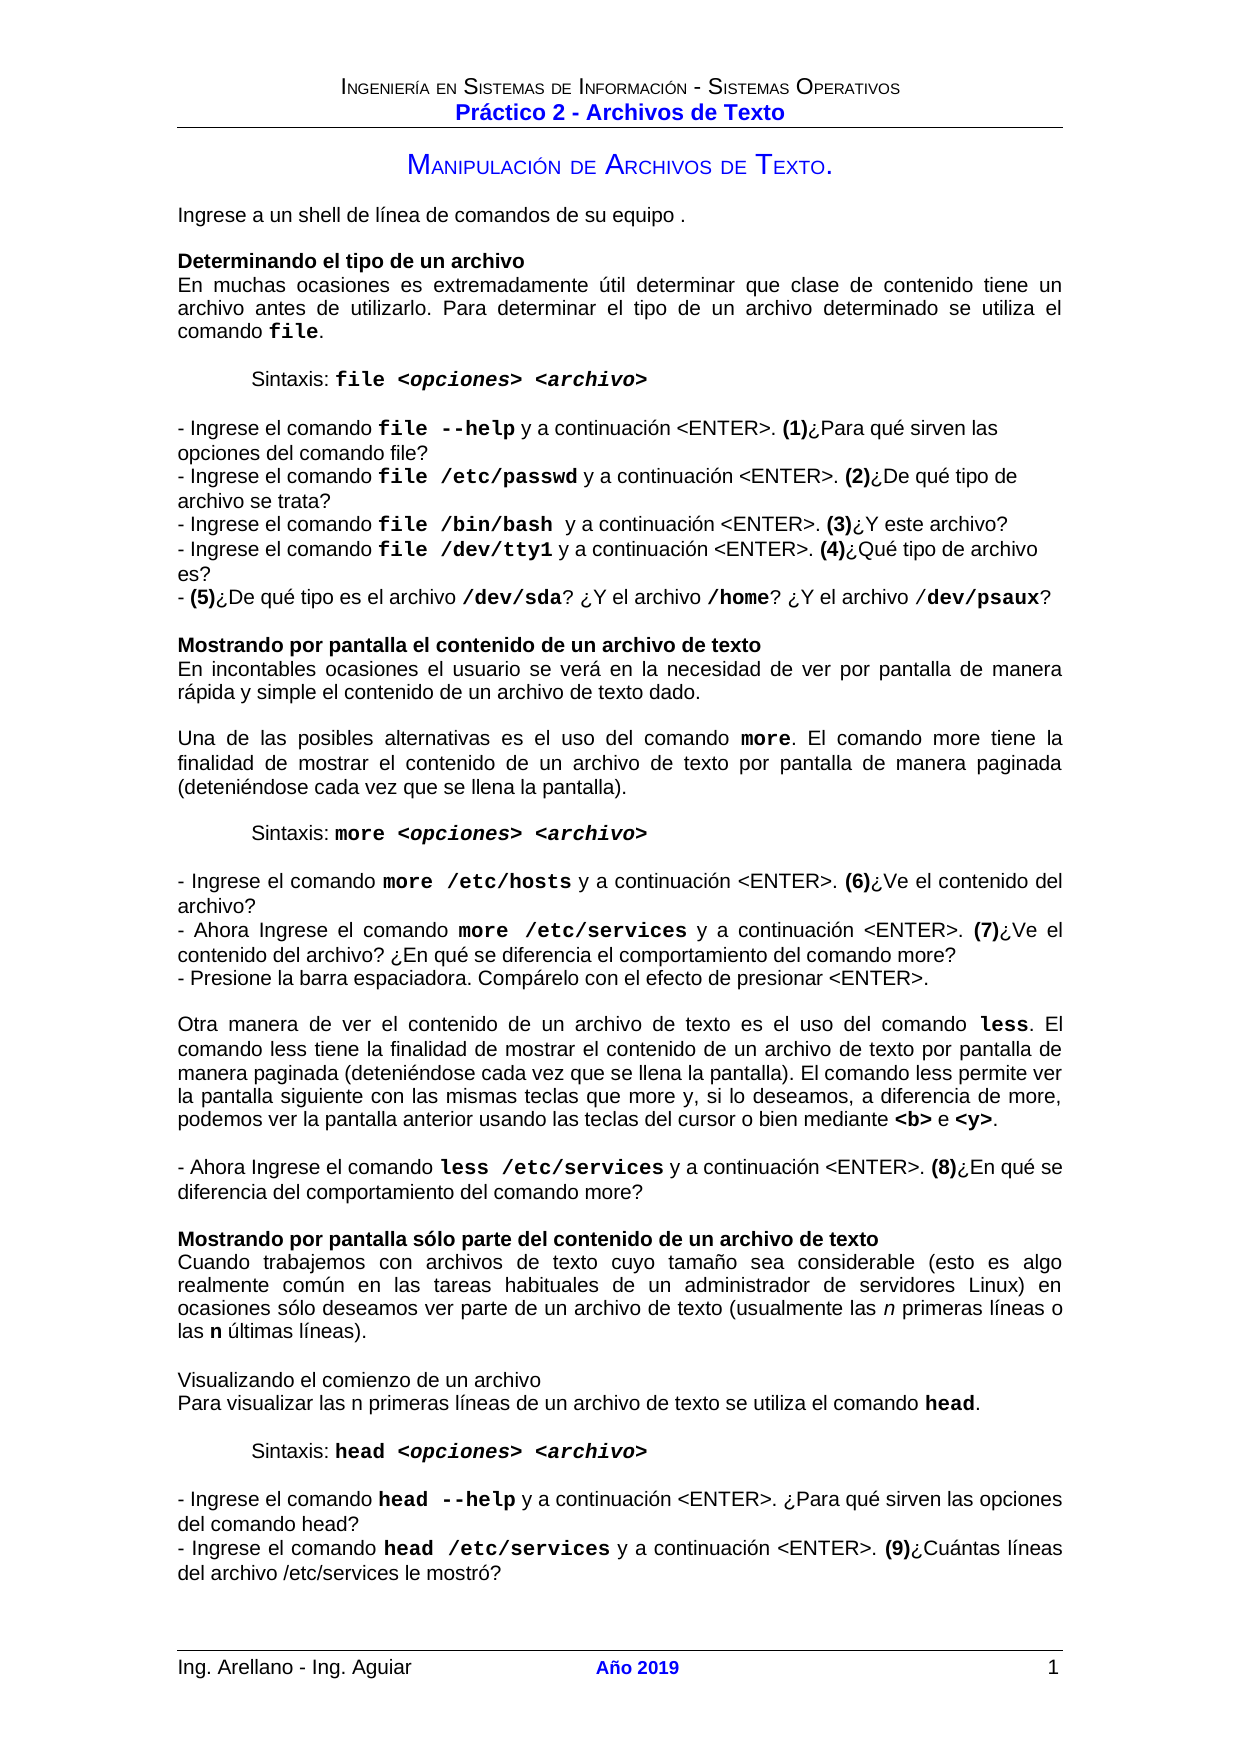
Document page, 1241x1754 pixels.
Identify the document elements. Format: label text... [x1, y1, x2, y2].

text - Ingrese el comando file --help y a continuación <ENTER>. (1)¿Para qué sirven las opciones del comando file? [177, 416, 1063, 464]
text Cuando trabajemos con archivos de texto cuyo tamaño sea considerable (esto es algo realmente común en las tareas habituales de un administrador de servidores Linux) en ocasiones sólo deseamos ver parte de un archivo de texto (usualmente las n primeras líneas o las n últimas líneas). [177, 1251, 1063, 1345]
text En muchas ocasiones es extremadamente útil determinar que clase de contenido tiene un archivo antes de utilizarlo. Para determinar el tipo de un archivo determinado se utiliza el comando file. [177, 273, 1063, 345]
text - Ahora Ingrese el comando more /etc/services y a continuación <ENTER>. (7)¿Ve el contenido del archivo? ¿En qué se diferencia el comportamiento del comando more? [177, 918, 1063, 966]
text Una de las posibles alternativas es el uso del comando more. El comando more tiene la finalidad de mostrar el contenido de un archivo de texto por pantalla de manera paginada (deteniéndose cada vez que se llena la pantalla). [177, 727, 1063, 798]
text Sintaxis: file <opciones> <archivo> [177, 368, 1063, 393]
text - Ingrese el comando head /etc/services y a continuación <ENTER>. (9)¿Cuántas líneas del archivo /etc/services le mostró? [177, 1536, 1063, 1584]
text Manipulación de Archivos de Texto. [177, 148, 1063, 180]
text Ingrese a un shell de línea de comandos de su equipo . [177, 204, 1063, 227]
text Sintaxis: more <opciones> <archivo> [177, 822, 1063, 847]
text - Presione la barra espaciadora. Compárelo con el efecto de presionar <ENTER>. [177, 966, 1063, 990]
text - Ingrese el comando file /dev/tty1 y a continuación <ENTER>. (4)¿Qué tipo de archivo es? [177, 538, 1063, 586]
text - Ingrese el comando file /etc/passwd y a continuación <ENTER>. (2)¿De qué tipo de archivo se trata? [177, 464, 1063, 513]
text - Ingrese el comando more /etc/hosts y a continuación <ENTER>. (6)¿Ve el contenido del archivo? [177, 870, 1063, 918]
text Mostrando por pantalla sólo parte del contenido de un archivo de texto [177, 1227, 1063, 1251]
text Determinando el tipo de un archivo [177, 250, 1063, 273]
text Mostrando por pantalla el contenido de un archivo de texto [177, 634, 1063, 657]
text - (5)¿De qué tipo es el archivo /dev/sda? ¿Y el archivo /home? ¿Y el archivo /dev/psaux? [177, 586, 1063, 611]
text - Ingrese el comando file /bin/bash y a continuación <ENTER>. (3)¿Y este archivo? [177, 513, 1063, 538]
text - Ingrese el comando head --help y a continuación <ENTER>. ¿Para qué sirven las opciones del comando head? [177, 1488, 1063, 1536]
text Visualizando el comienzo de un archivo [177, 1368, 1063, 1392]
text - Ahora Ingrese el comando less /etc/services y a continuación <ENTER>. (8)¿En qué se diferencia del comportamiento del comando more? [177, 1156, 1063, 1204]
text Sintaxis: head <opciones> <archivo> [177, 1440, 1063, 1465]
text Otra manera de ver el contenido de un archivo de texto es el uso del comando less. El comando less tiene la finalidad de mostrar el contenido de un archivo de texto por pantalla de manera paginada (deteniéndose cada vez que se llena la pantalla). El comando less permite ver la pantalla siguiente con las mismas teclas que more y, si lo deseamos, a diferencia de more, podemos ver la pantalla anterior usando las teclas del cursor o bien mediante <b> e <y>. [177, 1013, 1063, 1133]
text Para visualizar las n primeras líneas de un archivo de texto se utiliza el comando head. [177, 1392, 1063, 1417]
text En incontables ocasiones el usuario se verá en la necesidad de ver por pantalla de manera rápida y simple el contenido de un archivo de texto dado. [177, 657, 1063, 704]
